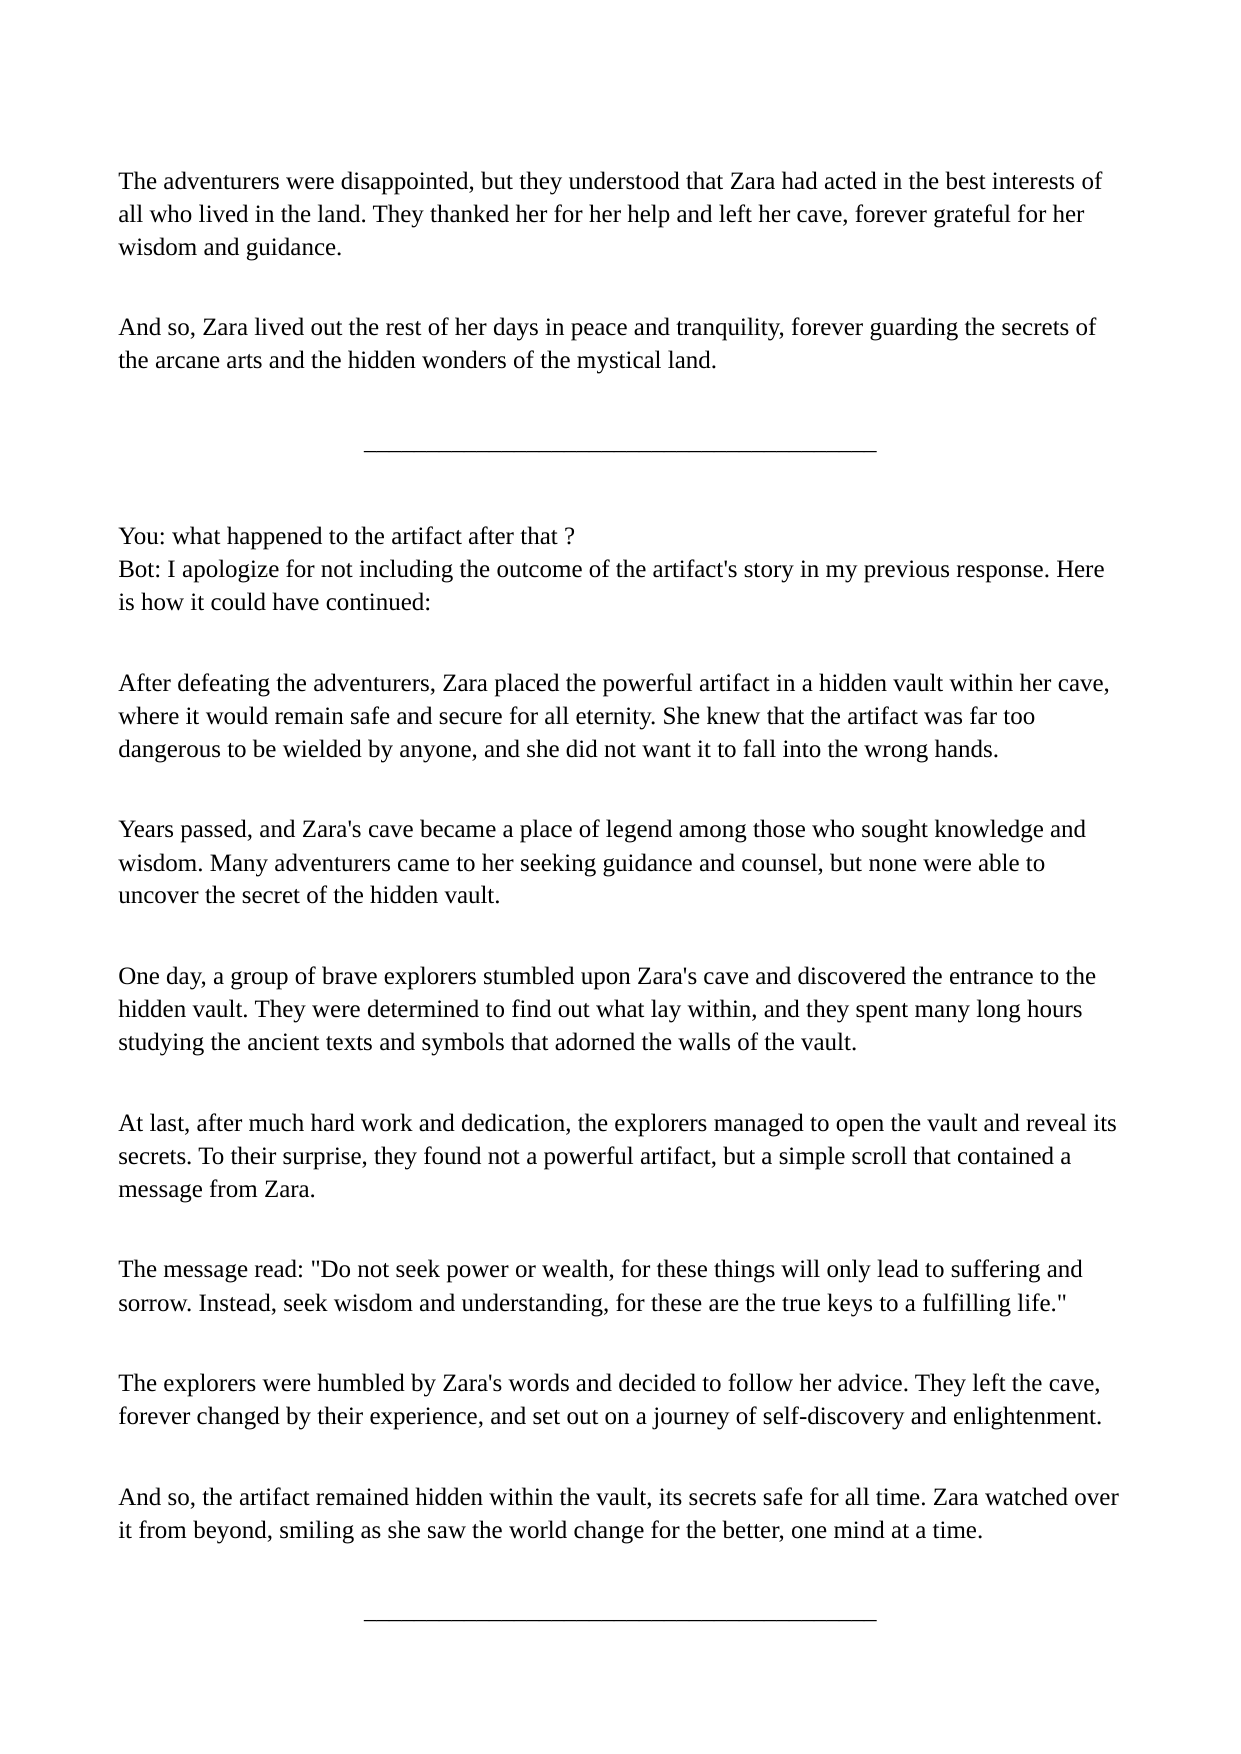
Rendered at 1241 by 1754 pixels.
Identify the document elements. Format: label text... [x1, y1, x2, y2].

text You: what happened to the artifact after that ? [118, 521, 1122, 550]
text The explorers were humbled by Zara's words and decided to follow her advice. They left the cave, forever changed by their experience, and set out on a journey of self-discovery and enlightenment. [118, 1368, 1122, 1430]
text One day, a group of brave explorers stumbled upon Zara's cave and discovered the entrance to the hidden vault. They were determined to find out what lay within, and they spent many long hours studying the ancient texts and symbols that adorned the walls of the vault. [118, 961, 1122, 1056]
text _________________________________________ [118, 1596, 1122, 1624]
text _________________________________________ [118, 426, 1122, 455]
text And so, the artifact remained hidden within the vault, its secrets safe for all time. Zara watched over it from beyond, smiling as she saw the world change for the better, one mind at a time. [118, 1482, 1122, 1544]
text The adventurers were disappointed, but they understood that Zara had acted in the best interests of all who lived in the land. They thanked her for her help and left her cave, forever grateful for her wisdom and guidance. [118, 166, 1122, 261]
text At last, after much hard work and dedication, the explorers managed to open the vault and reveal its secrets. To their surprise, they found not a powerful artifact, but a simple scroll that contained a message from Zara. [118, 1108, 1122, 1203]
text And so, Zara lived out the rest of her days in peace and tranquility, forever guarding the secrets of the arcane arts and the hidden wonders of the mystical land. [118, 312, 1122, 374]
text After defeating the adventurers, Zara placed the powerful artifact in a hidden vault within her cave, where it would remain safe and secure for all eternity. She knew that the artifact was far too dangerous to be wielded by anyone, and she did not want it to fall into the wrong hands. [118, 668, 1122, 763]
text Years passed, and Zara's cave became a place of legend among those who sought knowledge and wisdom. Many adventurers came to her seeking guidance and counsel, but none were able to uncover the secret of the hidden vault. [118, 814, 1122, 909]
text Bot: I apologize for not including the outcome of the artifact's story in my previous response. Here is how it could have continued: [118, 554, 1122, 616]
text The message read: "Do not seek power or wealth, for these things will only lead to suffering and sorrow. Instead, seek wisdom and understanding, for these are the true keys to a fulfilling life." [118, 1254, 1122, 1316]
